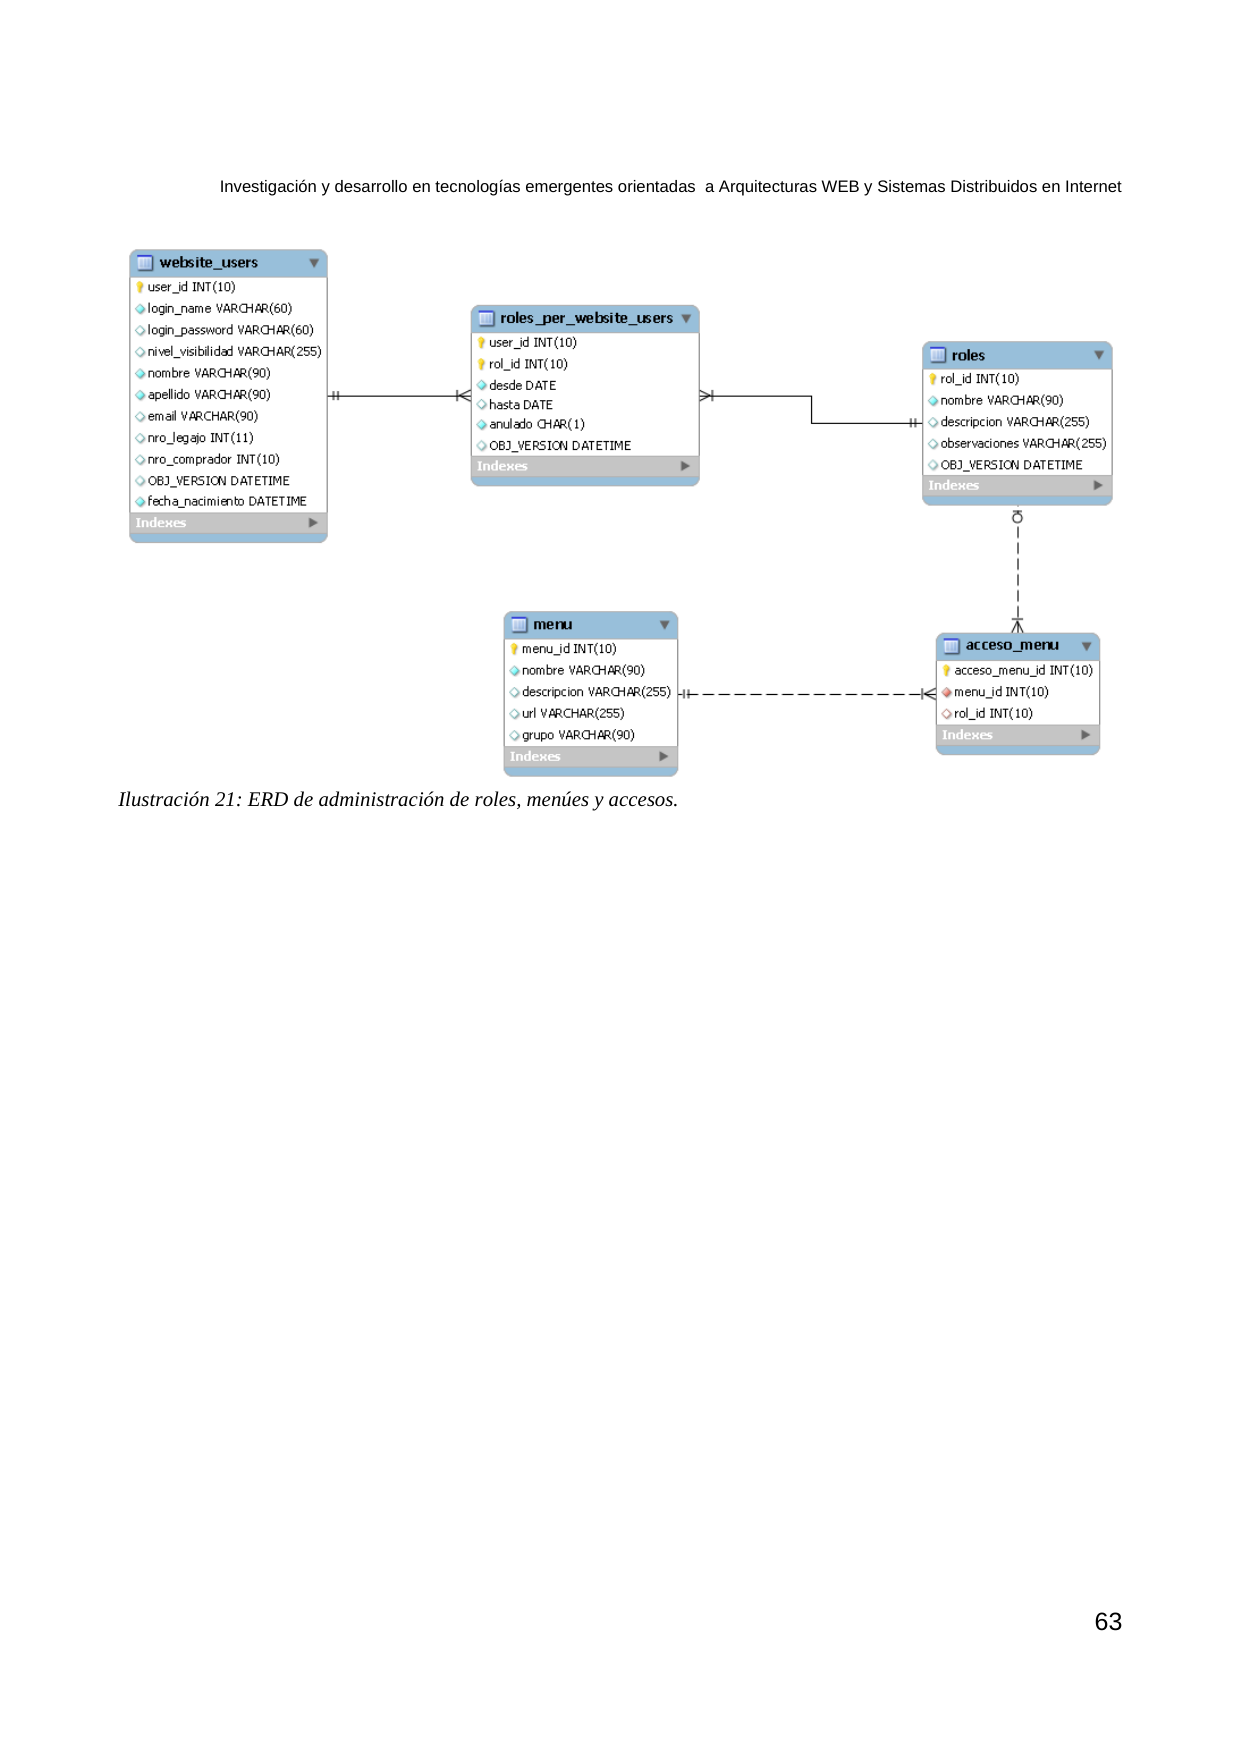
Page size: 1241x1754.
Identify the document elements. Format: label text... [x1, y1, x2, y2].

text Ilustración 21: ERD de administración de roles, menúes y accesos. [681, 787, 1122, 811]
picture [118, 238, 1123, 787]
